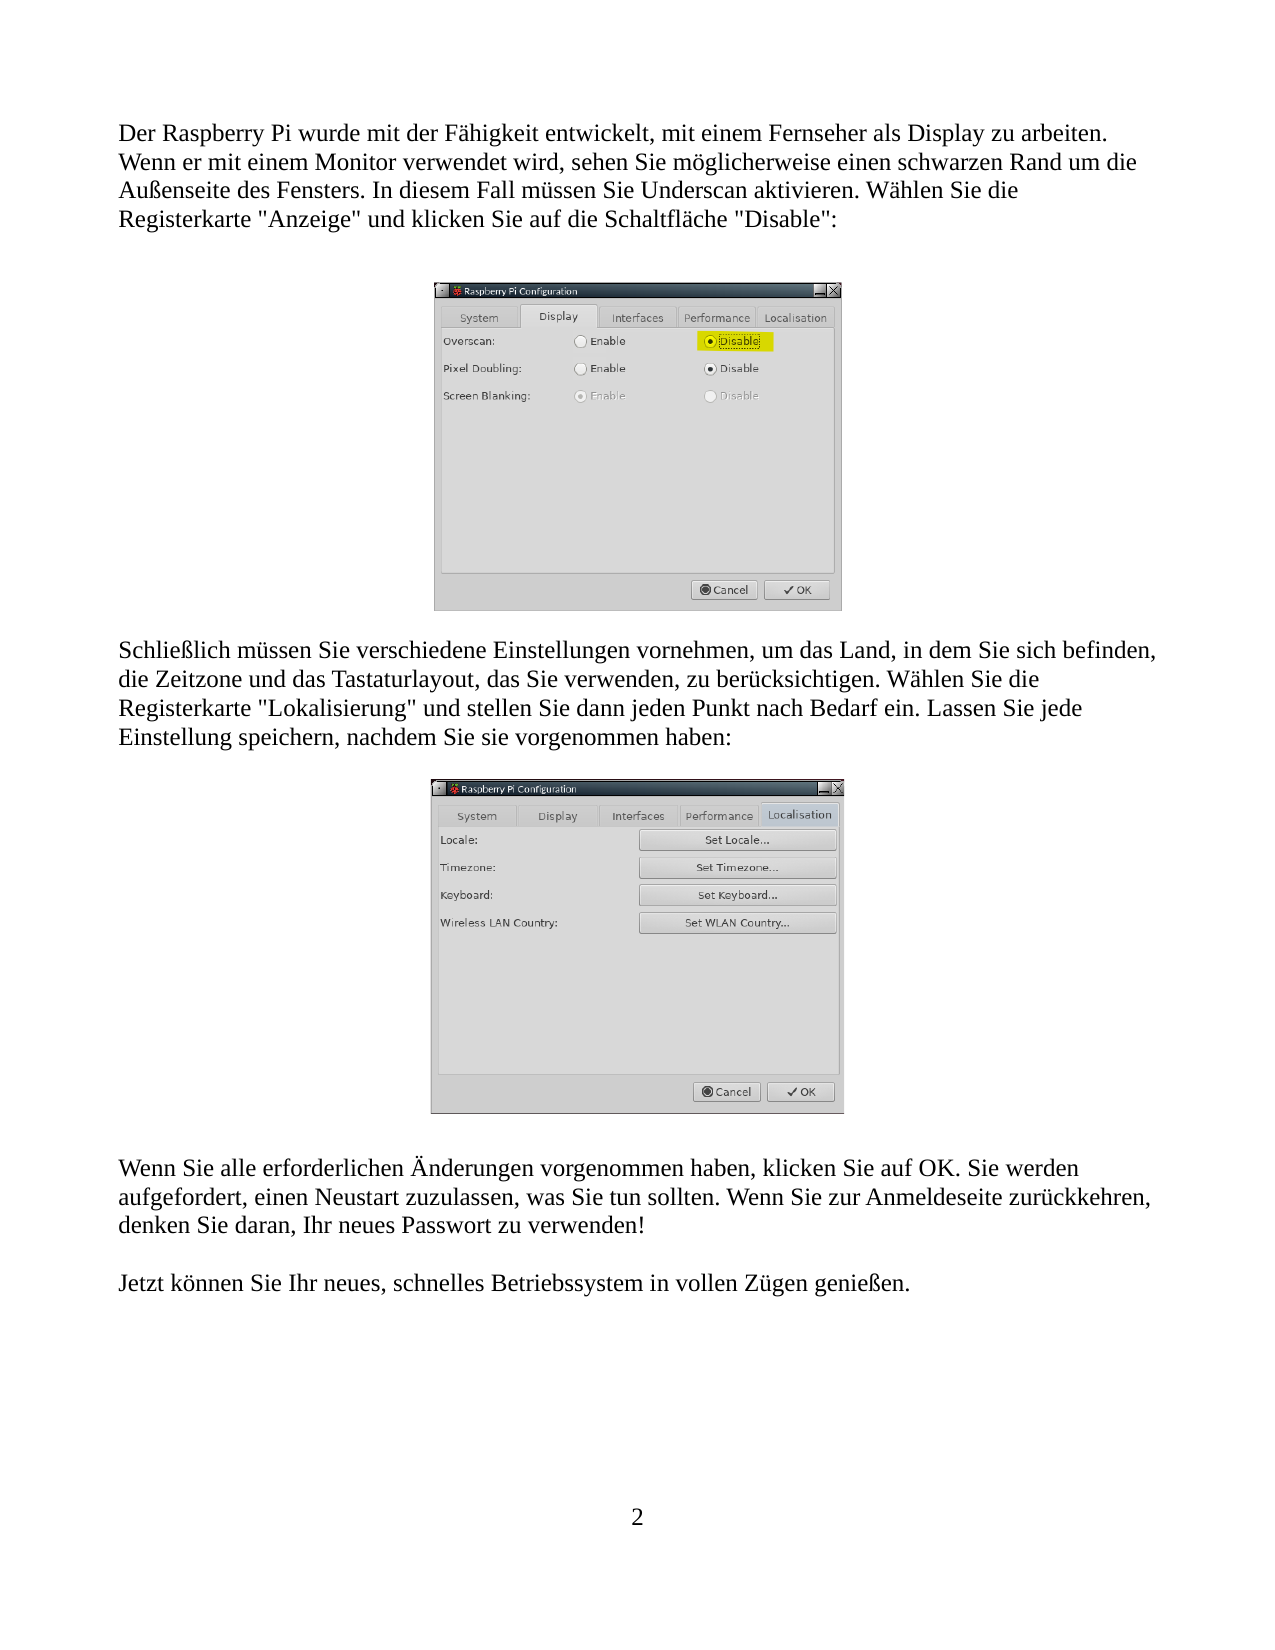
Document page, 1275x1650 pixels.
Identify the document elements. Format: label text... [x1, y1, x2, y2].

picture [430, 779, 845, 1114]
text Jetzt können Sie Ihr neues, schnelles Betriebssystem in vollen Zügen genießen. [118, 1268, 1157, 1297]
text Schließlich müssen Sie verschiedene Einstellungen vornehmen, um das Land, in dem Sie sich befinden, die Zeitzone und das Tastaturlayout, das Sie verwenden, zu berücksichtigen. Wählen Sie die Registerkarte "Lokalisierung" und stellen Sie dann jeden Punkt nach Bedarf ein. Lassen Sie jede Einstellung speichern, nachdem Sie sie vorgenommen haben: [118, 636, 1157, 751]
picture [430, 278, 845, 615]
text Wenn Sie alle erforderlichen Änderungen vorgenommen haben, klicken Sie auf OK. Sie werden aufgefordert, einen Neustart zuzulassen, was Sie tun sollten. Wenn Sie zur Anmeldeseite zurückkehren, denken Sie daran, Ihr neues Passwort zu verwenden! [118, 1153, 1157, 1239]
text Der Raspberry Pi wurde mit der Fähigkeit entwickelt, mit einem Fernseher als Display zu arbeiten. Wenn er mit einem Monitor verwendet wird, sehen Sie möglicherweise einen schwarzen Rand um die Außenseite des Fensters. In diesem Fall müssen Sie Underscan aktivieren. Wählen Sie die Registerkarte "Anzeige" und klicken Sie auf die Schaltfläche "Disable": [118, 118, 1157, 233]
